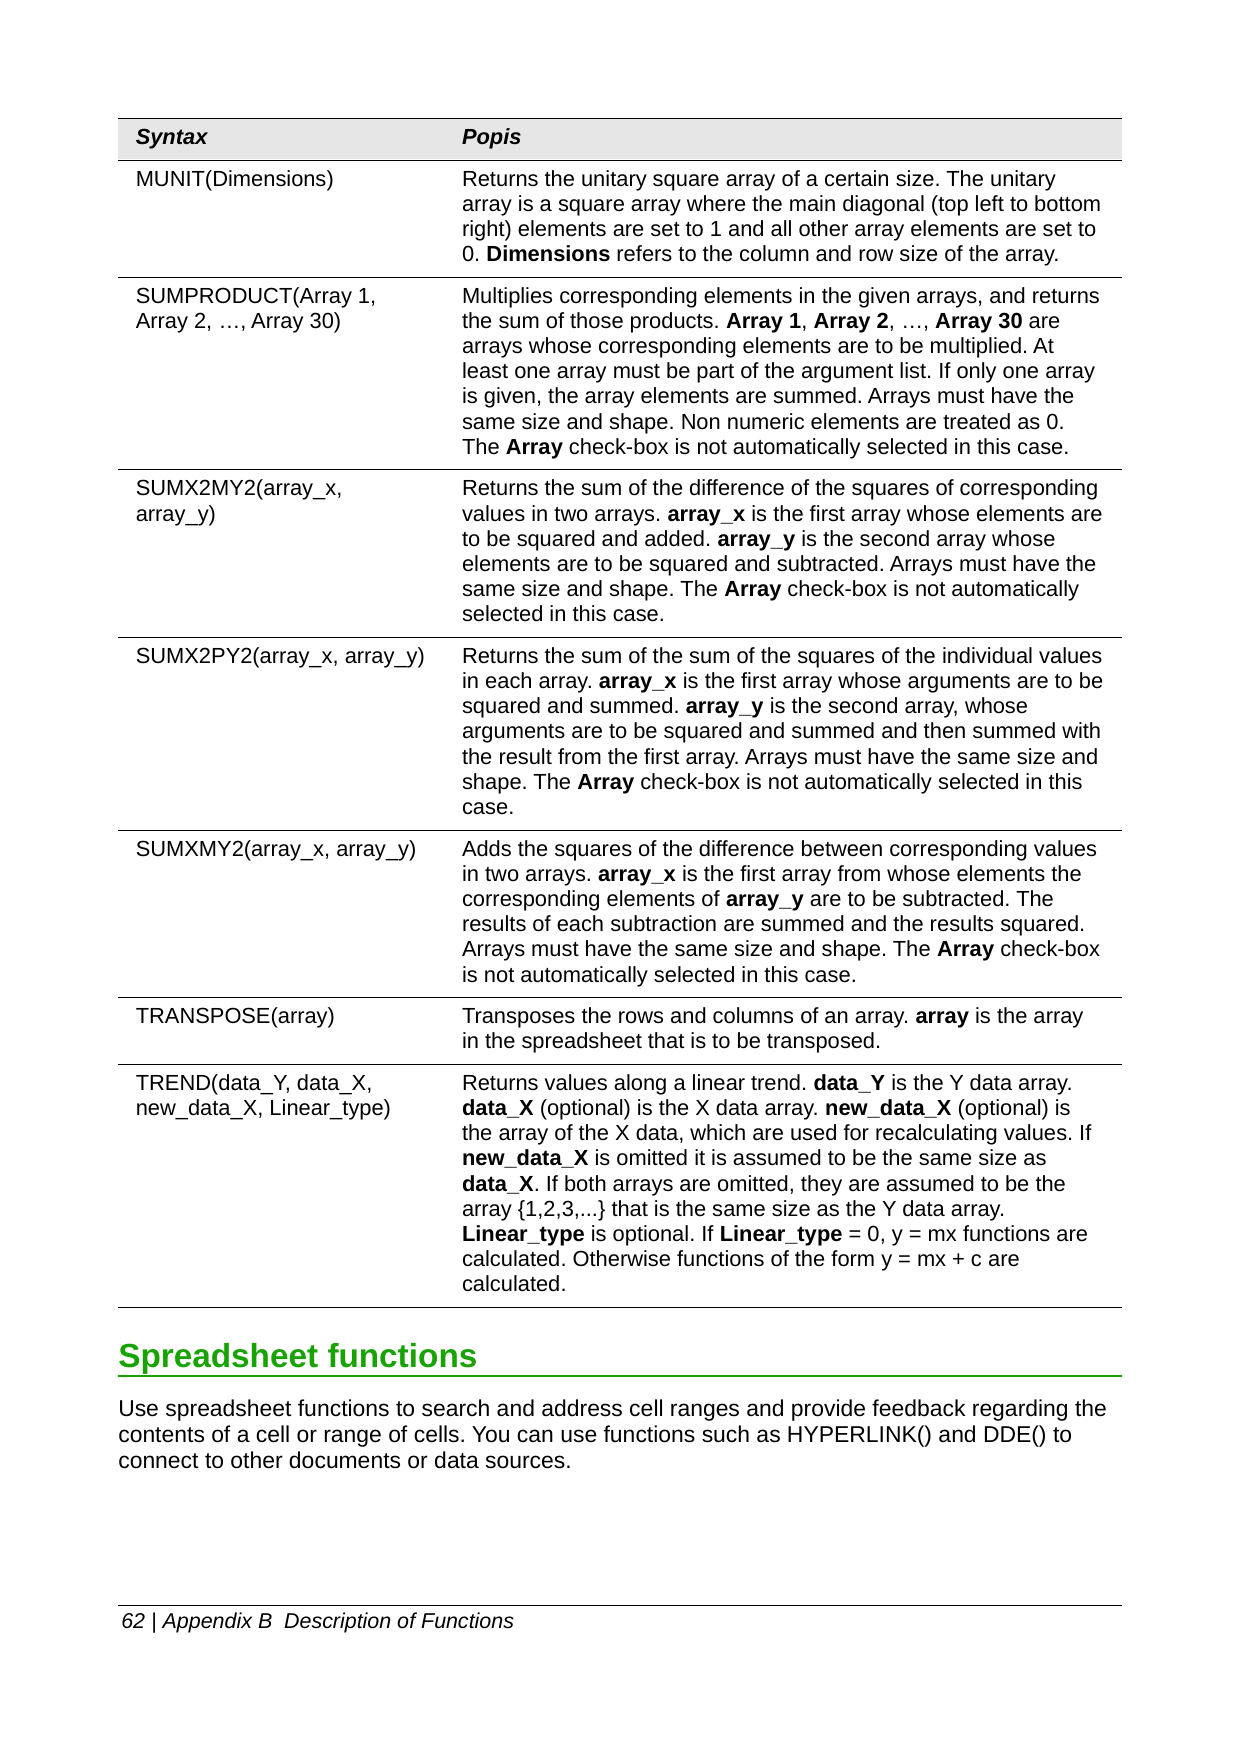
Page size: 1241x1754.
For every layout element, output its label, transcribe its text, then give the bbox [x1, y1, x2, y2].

table_cell Multiplies corresponding elements in the given arrays, and returns the sum of those products. Array 1, Array 2, …, Array 30 are arrays whose corresponding elements are to be multiplied. At least one array must be part of the argument list. If only one array is given, the array elements are summed. Arrays must have the same size and shape. Non numeric elements are treated as 0. The Array check-box is not automatically selected in this case. [444, 278, 1122, 469]
table_header Syntax [118, 119, 444, 159]
table_cell Returns values along a linear trend. data_Y is the Y data array. data_X (optional) is the X data array. new_data_X (optional) is the array of the X data, which are used for recalculating values. If new_data_X is omitted it is assumed to be the same size as data_X. If both arrays are omitted, they are assumed to be the array {1,2,3,...} that is the same size as the Y data array. Linear_type is optional. If Linear_type = 0, y = mx functions are calculated. Otherwise functions of the form y = mx + c are calculated. [444, 1065, 1122, 1307]
table_header Popis [444, 119, 1122, 159]
table_cell Returns the sum of the sum of the squares of the individual values in each array. array_x is the first array whose arguments are to be squared and summed. array_y is the second array, whose arguments are to be squared and summed and then summed with the result from the first array. Arrays must have the same size and shape. The Array check-box is not automatically selected in this case. [444, 638, 1122, 829]
subtitle Spreadsheet functions [118, 1336, 1122, 1375]
table_cell SUMXMY2(array_x, array_y) [118, 831, 444, 997]
table_cell TREND(data_Y, data_X, new_data_X, Linear_type) [118, 1065, 444, 1307]
table_cell SUMX2MY2(array_x, array_y) [118, 470, 444, 637]
table_cell SUMPRODUCT(Array 1, Array 2, …, Array 30) [118, 278, 444, 469]
table_cell Transposes the rows and columns of an array. array is the array in the spreadsheet that is to be transposed. [444, 998, 1122, 1064]
table_cell TRANSPOSE(array) [118, 998, 444, 1064]
table_cell Adds the squares of the difference between corresponding values in two arrays. array_x is the first array from whose elements the corresponding elements of array_y are to be subtracted. The results of each subtraction are summed and the results squared. Arrays must have the same size and shape. The Array check-box is not automatically selected in this case. [444, 831, 1122, 997]
table_cell Returns the unitary square array of a certain size. The unitary array is a square array where the main diagonal (top left to bottom right) elements are set to 1 and all other array elements are set to 0. Dimensions refers to the column and row size of the array. [444, 161, 1122, 277]
table_cell MUNIT(Dimensions) [118, 161, 444, 277]
table_cell SUMX2PY2(array_x, array_y) [118, 638, 444, 829]
text Use spreadsheet functions to search and address cell ranges and provide feedback regarding the contents of a cell or range of cells. You can use functions such as HYPERLINK() and DDE() to connect to other documents or data sources. [118, 1395, 1122, 1474]
table_cell Returns the sum of the difference of the squares of corresponding values in two arrays. array_x is the first array whose elements are to be squared and added. array_y is the second array whose elements are to be squared and subtracted. Arrays must have the same size and shape. The Array check-box is not automatically selected in this case. [444, 470, 1122, 637]
